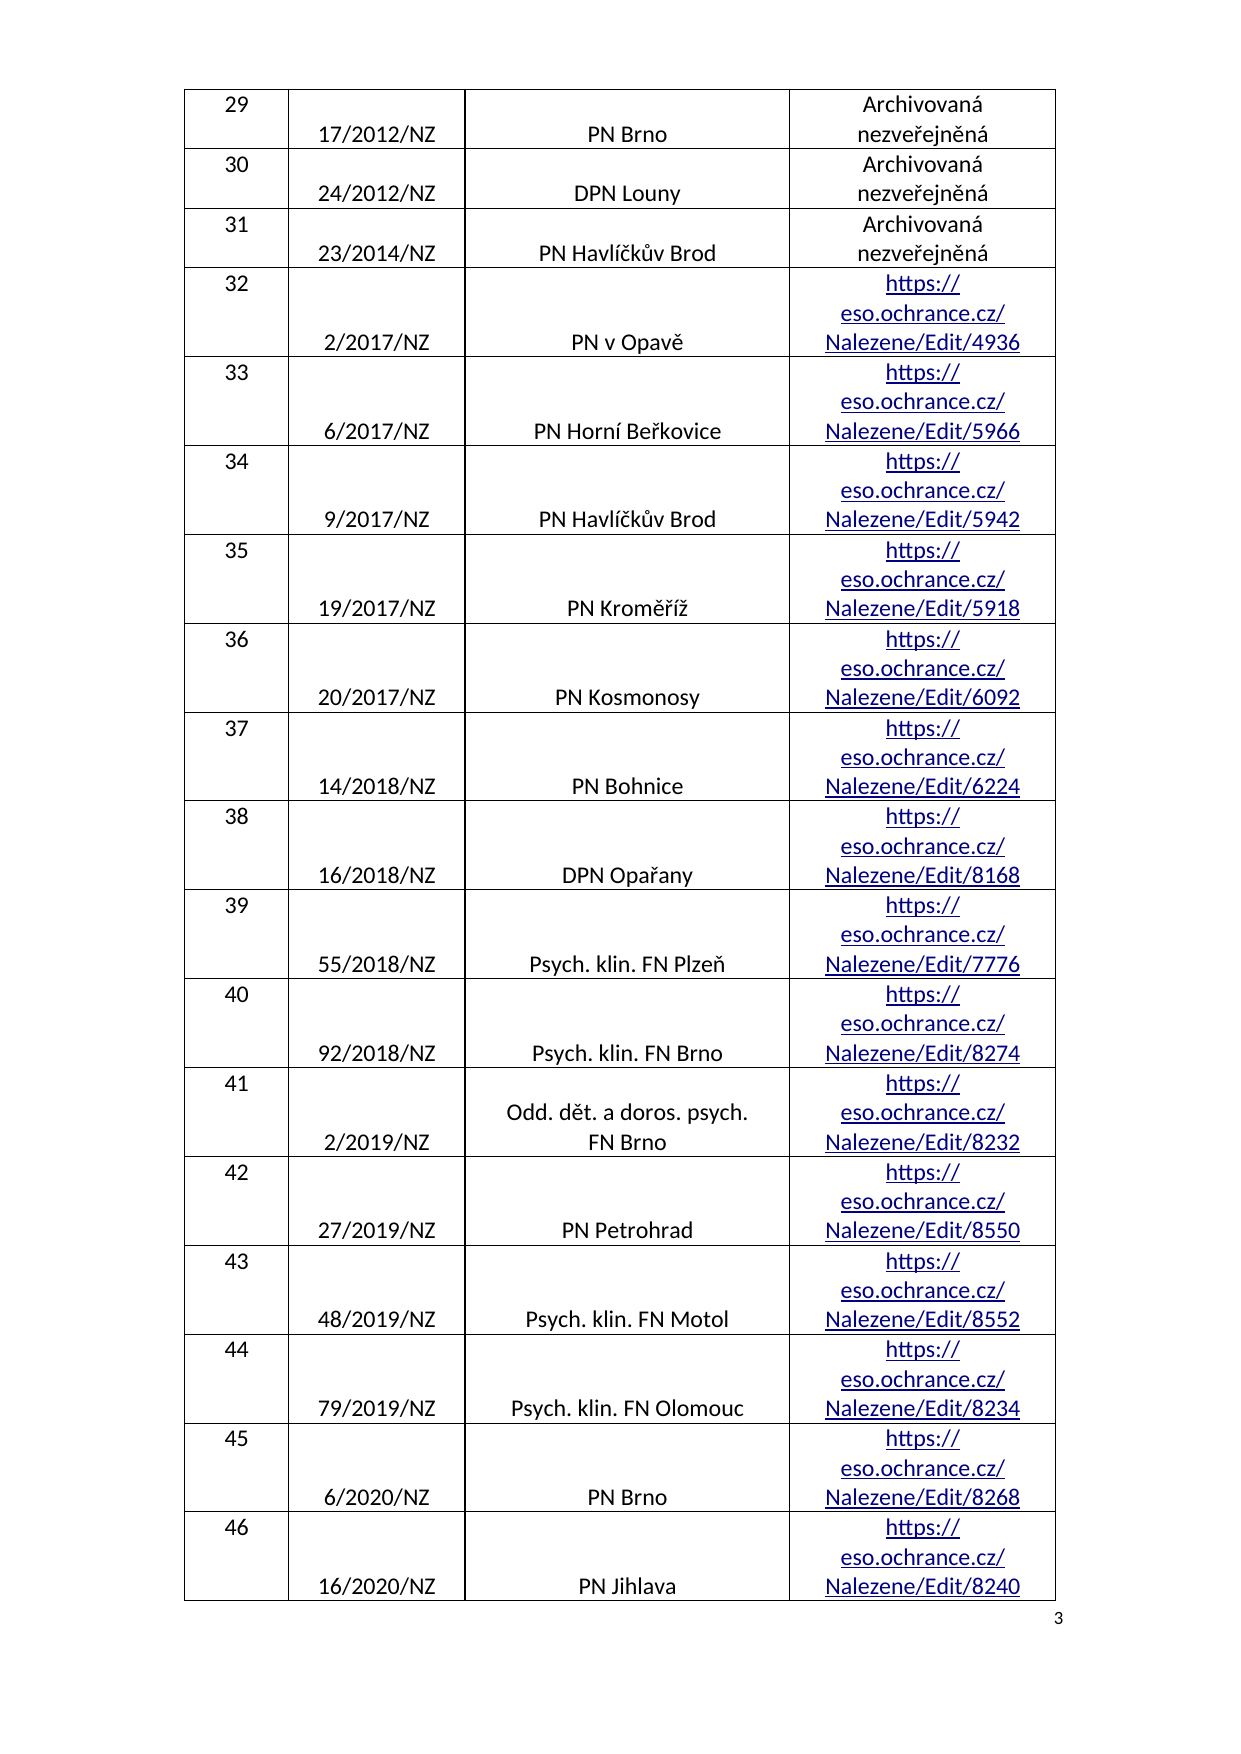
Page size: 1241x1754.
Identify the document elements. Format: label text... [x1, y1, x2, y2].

table_cell PN Kosmonosy [466, 624, 789, 712]
table_cell Psych. klin. FN Motol [466, 1246, 789, 1333]
table_cell Odd. dět. a doros. psych. FN Brno [466, 1068, 789, 1156]
table_cell 17/2012/NZ [289, 90, 464, 148]
table_cell 9/2017/NZ [289, 446, 464, 534]
table_cell https://eso.ochrance.cz/Nalezene/Edit/4936 [790, 268, 1055, 356]
table_cell 35 [185, 535, 288, 623]
table_cell PN Horní Beřkovice [466, 357, 789, 445]
table_cell 37 [185, 713, 288, 800]
table_cell Archivovaná nezveřejněná [790, 149, 1055, 208]
table_cell https://eso.ochrance.cz/Nalezene/Edit/5966 [790, 357, 1055, 445]
table_cell 92/2018/NZ [289, 979, 464, 1067]
table_cell https://eso.ochrance.cz/Nalezene/Edit/8550 [790, 1157, 1055, 1245]
table_cell 2/2019/NZ [289, 1068, 464, 1156]
table_cell 19/2017/NZ [289, 535, 464, 623]
table_cell https://eso.ochrance.cz/Nalezene/Edit/6092 [790, 624, 1055, 712]
table_cell 32 [185, 268, 288, 356]
table_cell PN Havlíčkův Brod [466, 209, 789, 267]
table_cell https://eso.ochrance.cz/Nalezene/Edit/8234 [790, 1335, 1055, 1422]
table_cell PN Brno [466, 1424, 789, 1511]
table_cell 41 [185, 1068, 288, 1156]
table_cell 20/2017/NZ [289, 624, 464, 712]
table_cell 55/2018/NZ [289, 890, 464, 978]
table_cell Psych. klin. FN Olomouc [466, 1335, 789, 1422]
table_cell DPN Opařany [466, 801, 789, 889]
table_cell 23/2014/NZ [289, 209, 464, 267]
table_cell PN v Opavě [466, 268, 789, 356]
table_cell Archivovaná nezveřejněná [790, 90, 1055, 148]
table_cell 33 [185, 357, 288, 445]
table_cell 16/2020/NZ [289, 1512, 464, 1600]
table_cell 6/2017/NZ [289, 357, 464, 445]
table_cell 46 [185, 1512, 288, 1600]
table_cell 40 [185, 979, 288, 1067]
table_cell PN Jihlava [466, 1512, 789, 1600]
table_cell 31 [185, 209, 288, 267]
table_cell 42 [185, 1157, 288, 1245]
table_cell 44 [185, 1335, 288, 1422]
table_cell PN Kroměříž [466, 535, 789, 623]
table_cell 16/2018/NZ [289, 801, 464, 889]
table_cell https://eso.ochrance.cz/Nalezene/Edit/7776 [790, 890, 1055, 978]
table_cell 14/2018/NZ [289, 713, 464, 800]
table_cell 36 [185, 624, 288, 712]
table_cell PN Brno [466, 90, 789, 148]
table_cell 2/2017/NZ [289, 268, 464, 356]
table_cell https://eso.ochrance.cz/Nalezene/Edit/6224 [790, 713, 1055, 800]
table_cell 38 [185, 801, 288, 889]
table_cell https://eso.ochrance.cz/Nalezene/Edit/8552 [790, 1246, 1055, 1333]
table_cell 48/2019/NZ [289, 1246, 464, 1333]
table_cell 79/2019/NZ [289, 1335, 464, 1422]
table_cell https://eso.ochrance.cz/Nalezene/Edit/8268 [790, 1424, 1055, 1511]
table_cell 29 [185, 90, 288, 148]
table_cell PN Petrohrad [466, 1157, 789, 1245]
table_cell 45 [185, 1424, 288, 1511]
table_cell DPN Louny [466, 149, 789, 208]
table_cell 27/2019/NZ [289, 1157, 464, 1245]
table_cell 30 [185, 149, 288, 208]
table_cell https://eso.ochrance.cz/Nalezene/Edit/8240 [790, 1512, 1055, 1600]
table_cell 43 [185, 1246, 288, 1333]
table_cell 24/2012/NZ [289, 149, 464, 208]
table_cell 34 [185, 446, 288, 534]
table_cell https://eso.ochrance.cz/Nalezene/Edit/5918 [790, 535, 1055, 623]
table_cell 39 [185, 890, 288, 978]
table_cell Archivovaná nezveřejněná [790, 209, 1055, 267]
table_cell https://eso.ochrance.cz/Nalezene/Edit/8168 [790, 801, 1055, 889]
table_cell PN Bohnice [466, 713, 789, 800]
table_cell https://eso.ochrance.cz/Nalezene/Edit/8274 [790, 979, 1055, 1067]
table_cell Psych. klin. FN Plzeň [466, 890, 789, 978]
table_cell 6/2020/NZ [289, 1424, 464, 1511]
table_cell PN Havlíčkův Brod [466, 446, 789, 534]
table_cell https://eso.ochrance.cz/Nalezene/Edit/8232 [790, 1068, 1055, 1156]
table_cell https://eso.ochrance.cz/Nalezene/Edit/5942 [790, 446, 1055, 534]
table_cell Psych. klin. FN Brno [466, 979, 789, 1067]
